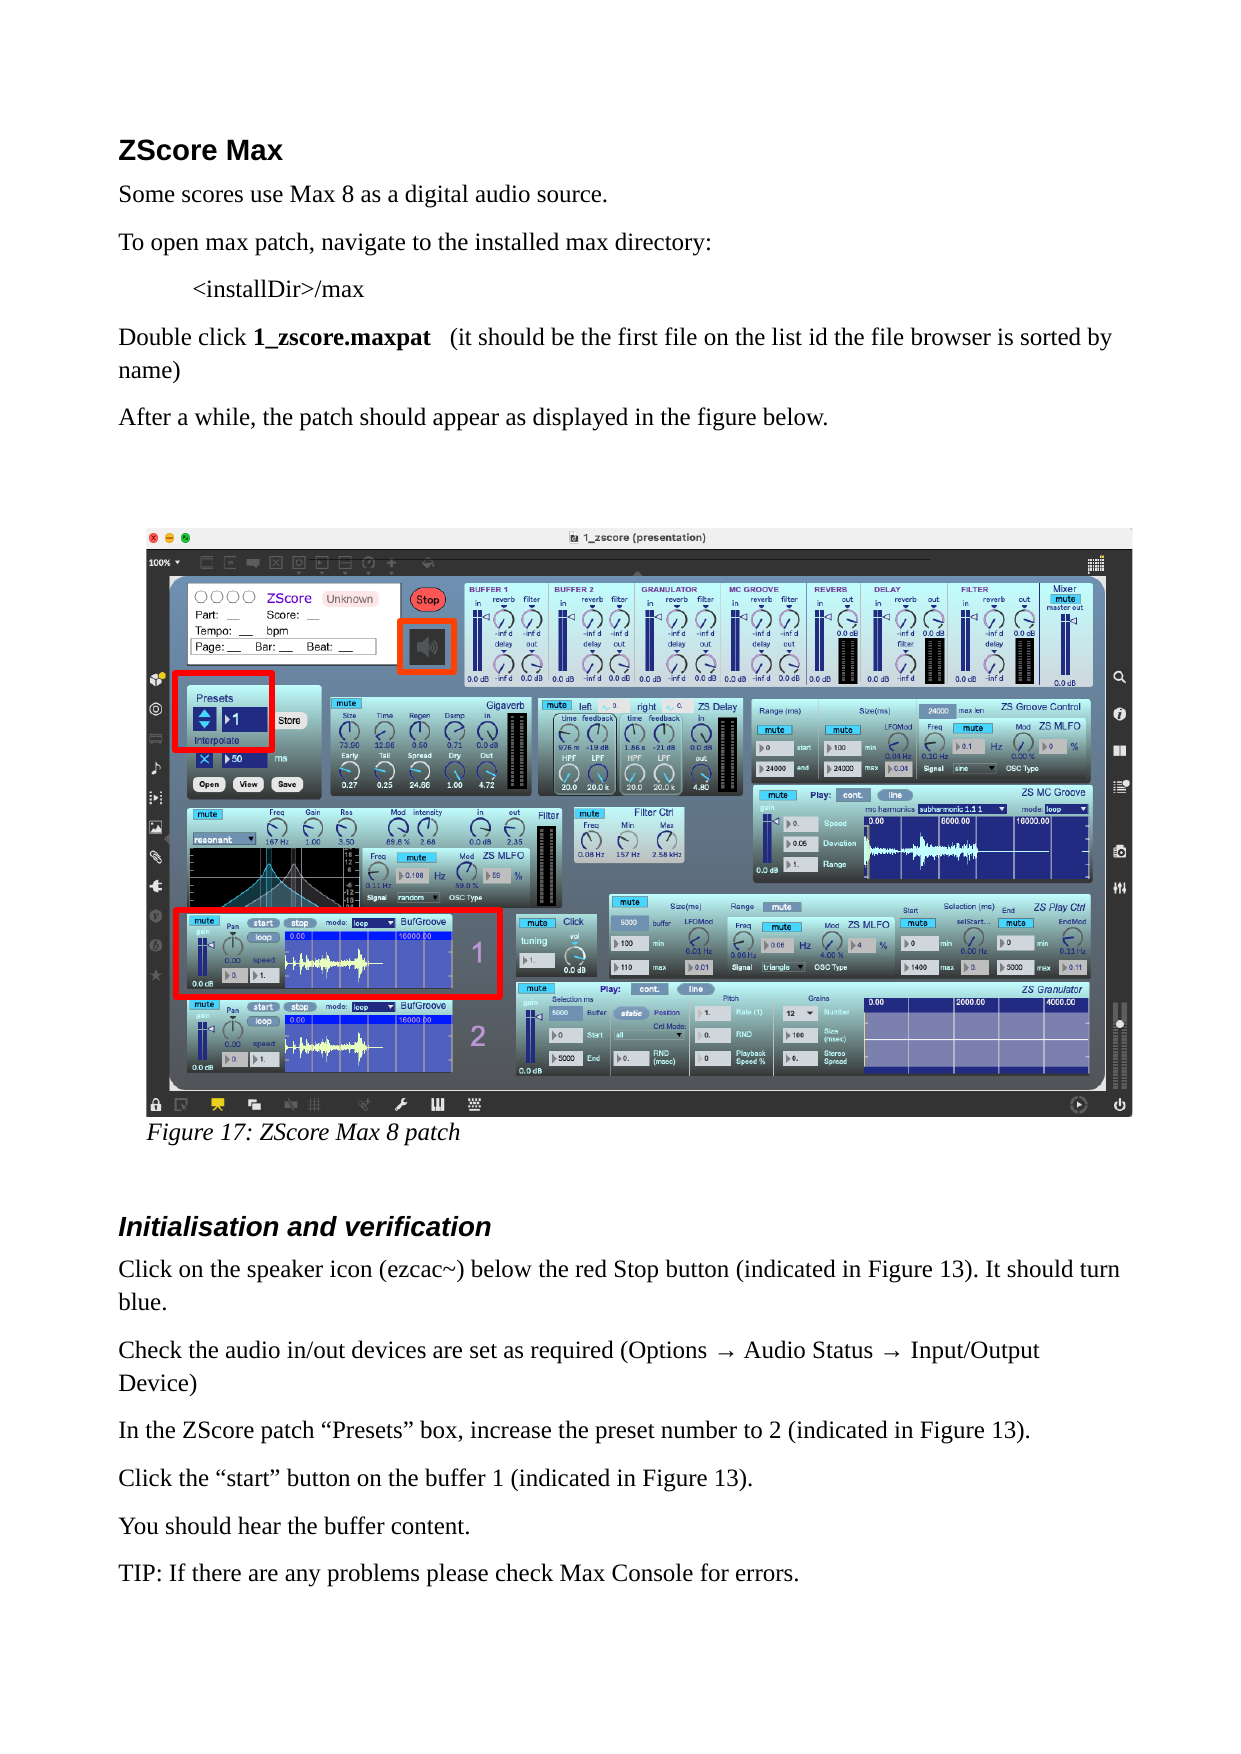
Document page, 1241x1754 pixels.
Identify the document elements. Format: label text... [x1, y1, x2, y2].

text Click on the speaker icon (ezcac~) below the red Stop button (indicated in Figure 13). It should turn blue. [118, 1254, 1122, 1316]
text After a while, the patch should appear as displayed in the figure below. [118, 402, 1122, 431]
text To open max patch, navigate to the installed max directory: [118, 227, 1122, 255]
text Figure 17: ZScore Max 8 patch [146, 1117, 1133, 1146]
picture [146, 528, 1133, 1117]
text TIP: If there are any problems please check Max Console for errors. [118, 1558, 1122, 1587]
text In the ZScore patch “Presets” box, increase the preset number to 2 (indicated in Figure 13). [118, 1416, 1122, 1444]
text Double click 1_zscore.maxpat (it should be the first file on the list id the file browser is sorted by name) [118, 322, 1122, 383]
subtitle Initialisation and verification [118, 1210, 1122, 1242]
subtitle ZScore Max [118, 133, 1122, 166]
text Click the “start” button on the buffer 1 (indicated in Figure 13). [118, 1463, 1122, 1492]
text You should hear the buffer content. [118, 1511, 1122, 1539]
text Some scores use Max 8 as a digital audio source. [118, 179, 1122, 208]
text <installDir>/max [118, 274, 1122, 303]
text Check the audio in/out devices are set as required (Options → Audio Status → Input/Output Device) [118, 1335, 1122, 1397]
